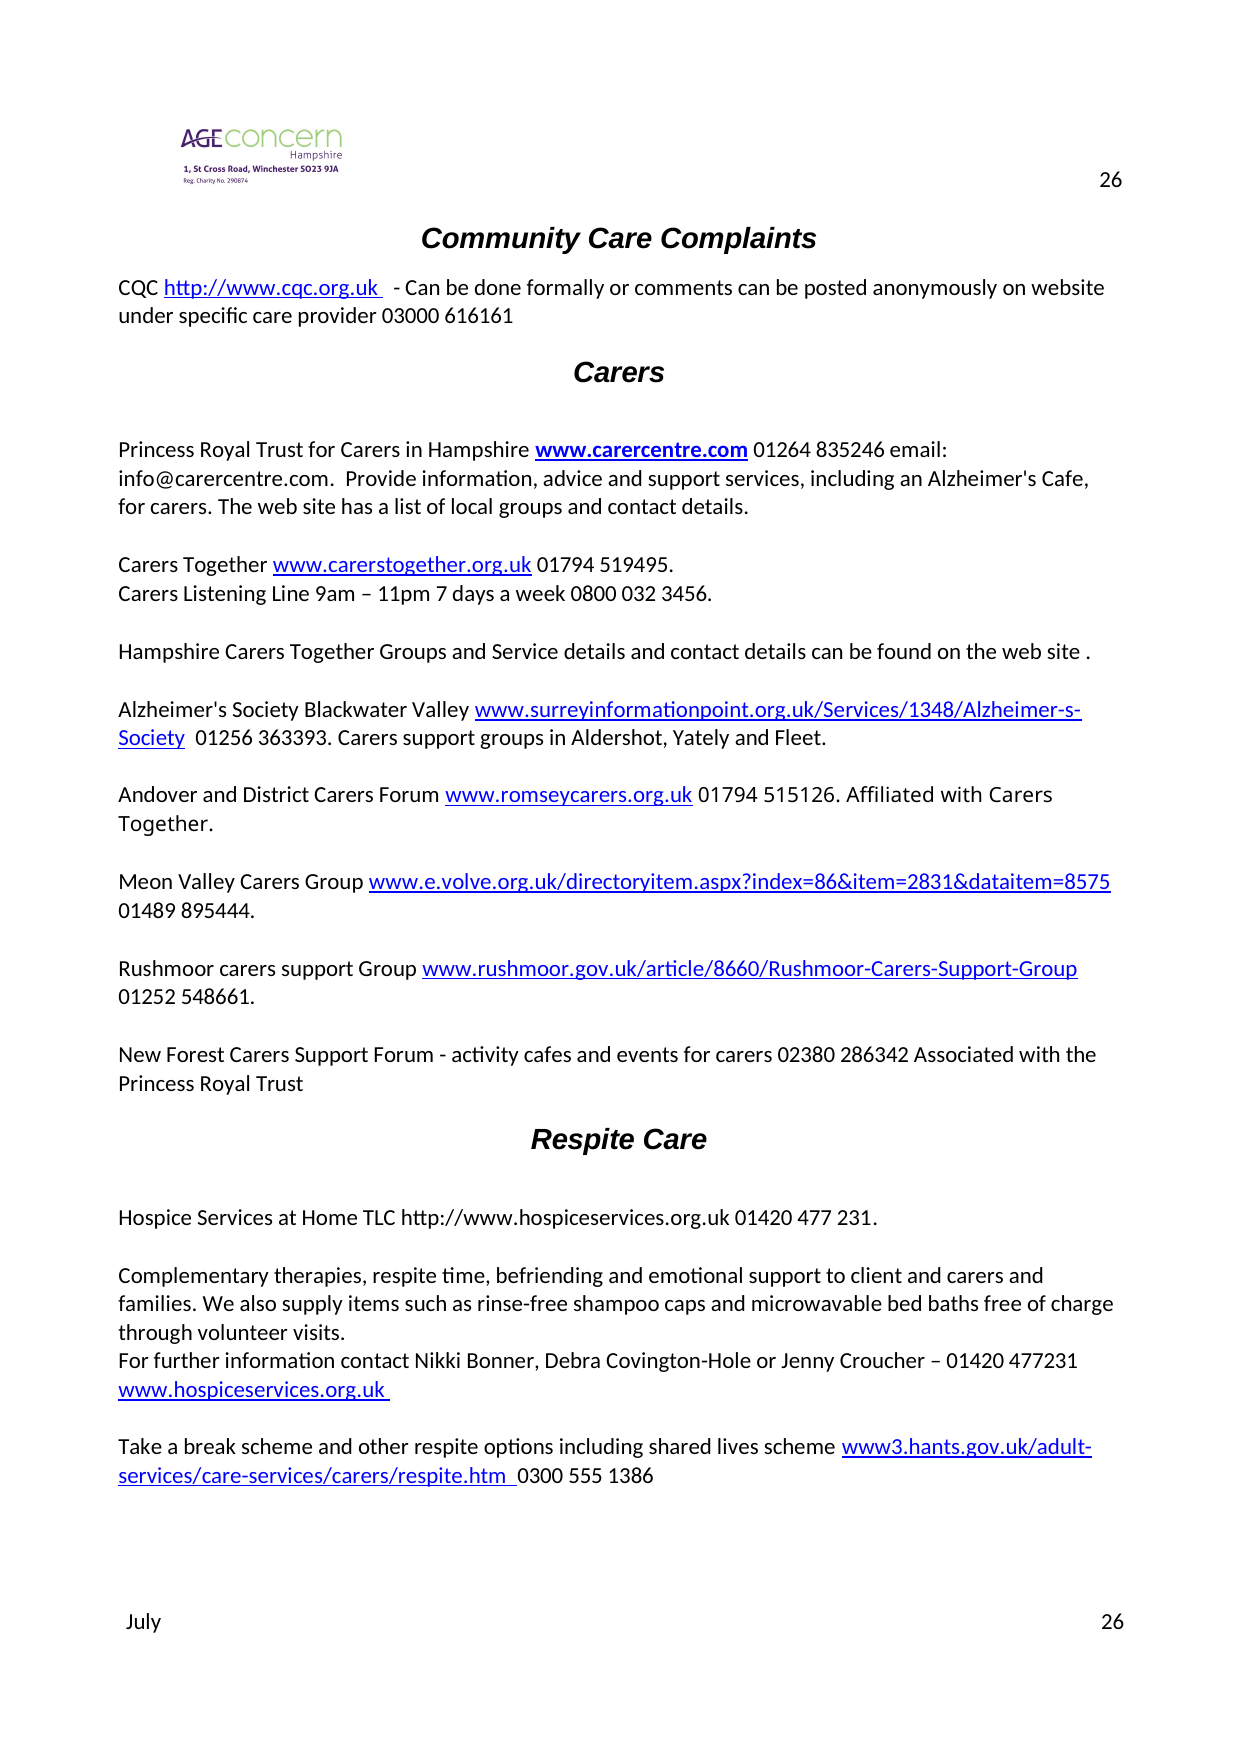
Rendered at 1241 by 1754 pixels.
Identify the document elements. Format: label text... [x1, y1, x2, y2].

text Hospice Services at Home TLC http://www.hospiceservices.org.uk 01420 477 231. [118, 1203, 1122, 1231]
subtitle Respite Care [118, 1122, 1122, 1156]
text Meon Valley Carers Group www.e.volve.org.uk/directoryitem.aspx?index=86&item=2831&dataitem=8575 01489 895444. [118, 867, 1122, 924]
text Complementary therapies, respite time, befriending and emotional support to client and carers and families. We also supply items such as rinse-free shampoo caps and microwavable bed baths free of charge through volunteer visits. [118, 1261, 1122, 1346]
text Carers Listening Line 9am – 11pm 7 days a week 0800 032 3456. [118, 579, 1122, 607]
text Take a break scheme and other respite options including shared lives scheme www3.hants.gov.uk/adult-services/care-services/carers/respite.htm 0300 555 1386 [118, 1432, 1122, 1489]
subtitle Carers [118, 354, 1122, 388]
text New Forest Carers Support Forum - activity cafes and events for carers 02380 286342 Associated with the Princess Royal Trust [118, 1040, 1122, 1097]
text For further information contact Nikki Bonner, Debra Covington-Hole or Jenny Croucher – 01420 477231 www.hospiceservices.org.uk [118, 1346, 1122, 1403]
subtitle Community Care Complaints [118, 221, 1122, 255]
text Hampshire Carers Together Groups and Service details and contact details can be found on the web site . [118, 637, 1122, 665]
picture [178, 119, 345, 186]
text CQC http://www.cqc.org.uk - Can be done formally or comments can be posted anonymously on website under specific care provider 03000 616161 [118, 272, 1122, 329]
text Carers Together www.carerstogether.org.uk 01794 519495. [118, 550, 1122, 579]
text Princess Royal Trust for Carers in Hampshire www.carercentre.com 01264 835246 email: info@carercentre.com. Provide information, advice and support services, including an Alzheimer's Cafe, for carers. The web site has a list of local groups and contact details. [118, 435, 1122, 521]
text Rushmoor carers support Group www.rushmoor.gov.uk/article/8660/Rushmoor-Carers-Support-Group 01252 548661. [118, 953, 1122, 1011]
text Alzheimer's Society Blackwater Valley www.surreyinformationpoint.org.uk/Services/1348/Alzheimer-s-Society 01256 363393. Carers support groups in Aldershot, Yately and Fleet. [118, 695, 1122, 752]
text Andover and District Carers Forum www.romseycarers.org.uk 01794 515126. Affiliated with Carers Together. [118, 780, 1122, 837]
